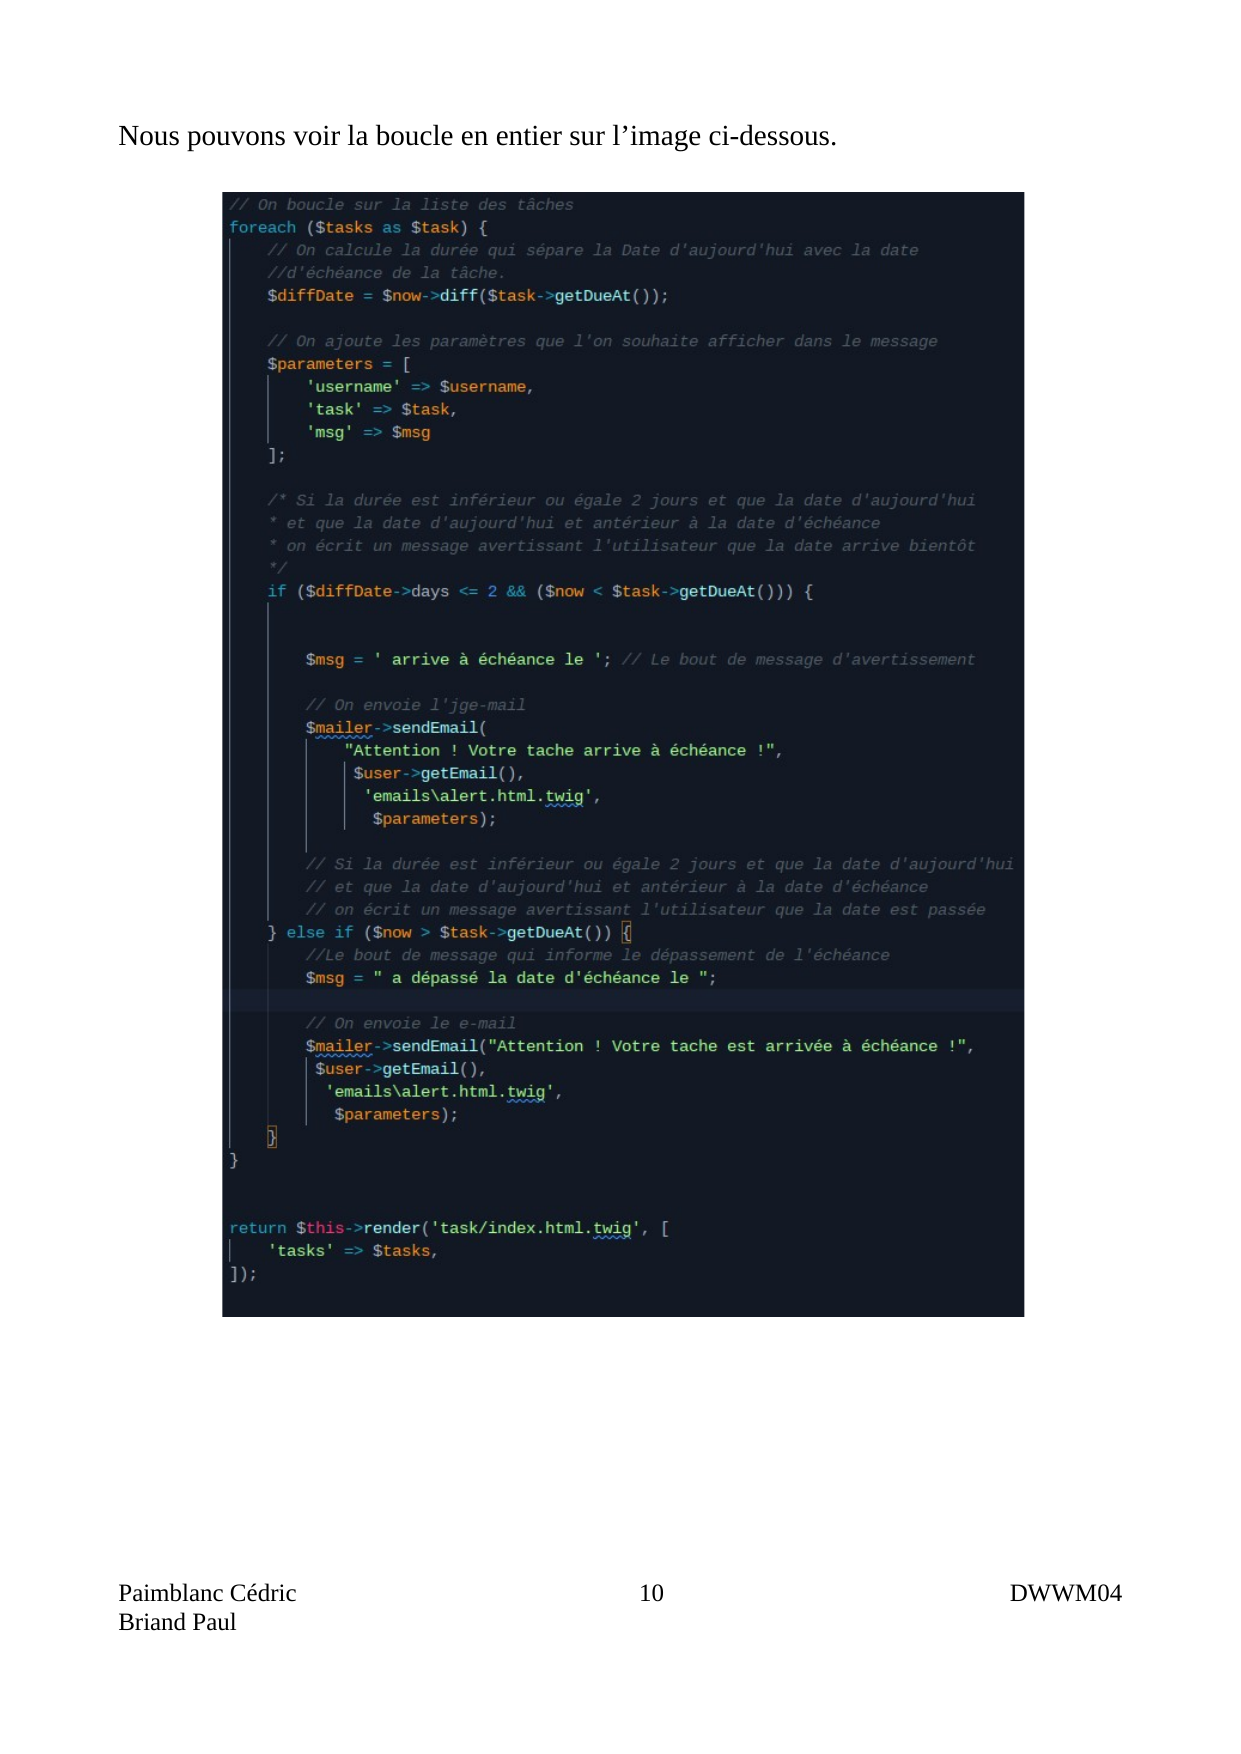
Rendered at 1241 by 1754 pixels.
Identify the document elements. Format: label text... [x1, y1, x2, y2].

picture [222, 192, 1025, 1317]
text Nous pouvons voir la boucle en entier sur l’image ci-dessous. [118, 118, 1122, 152]
